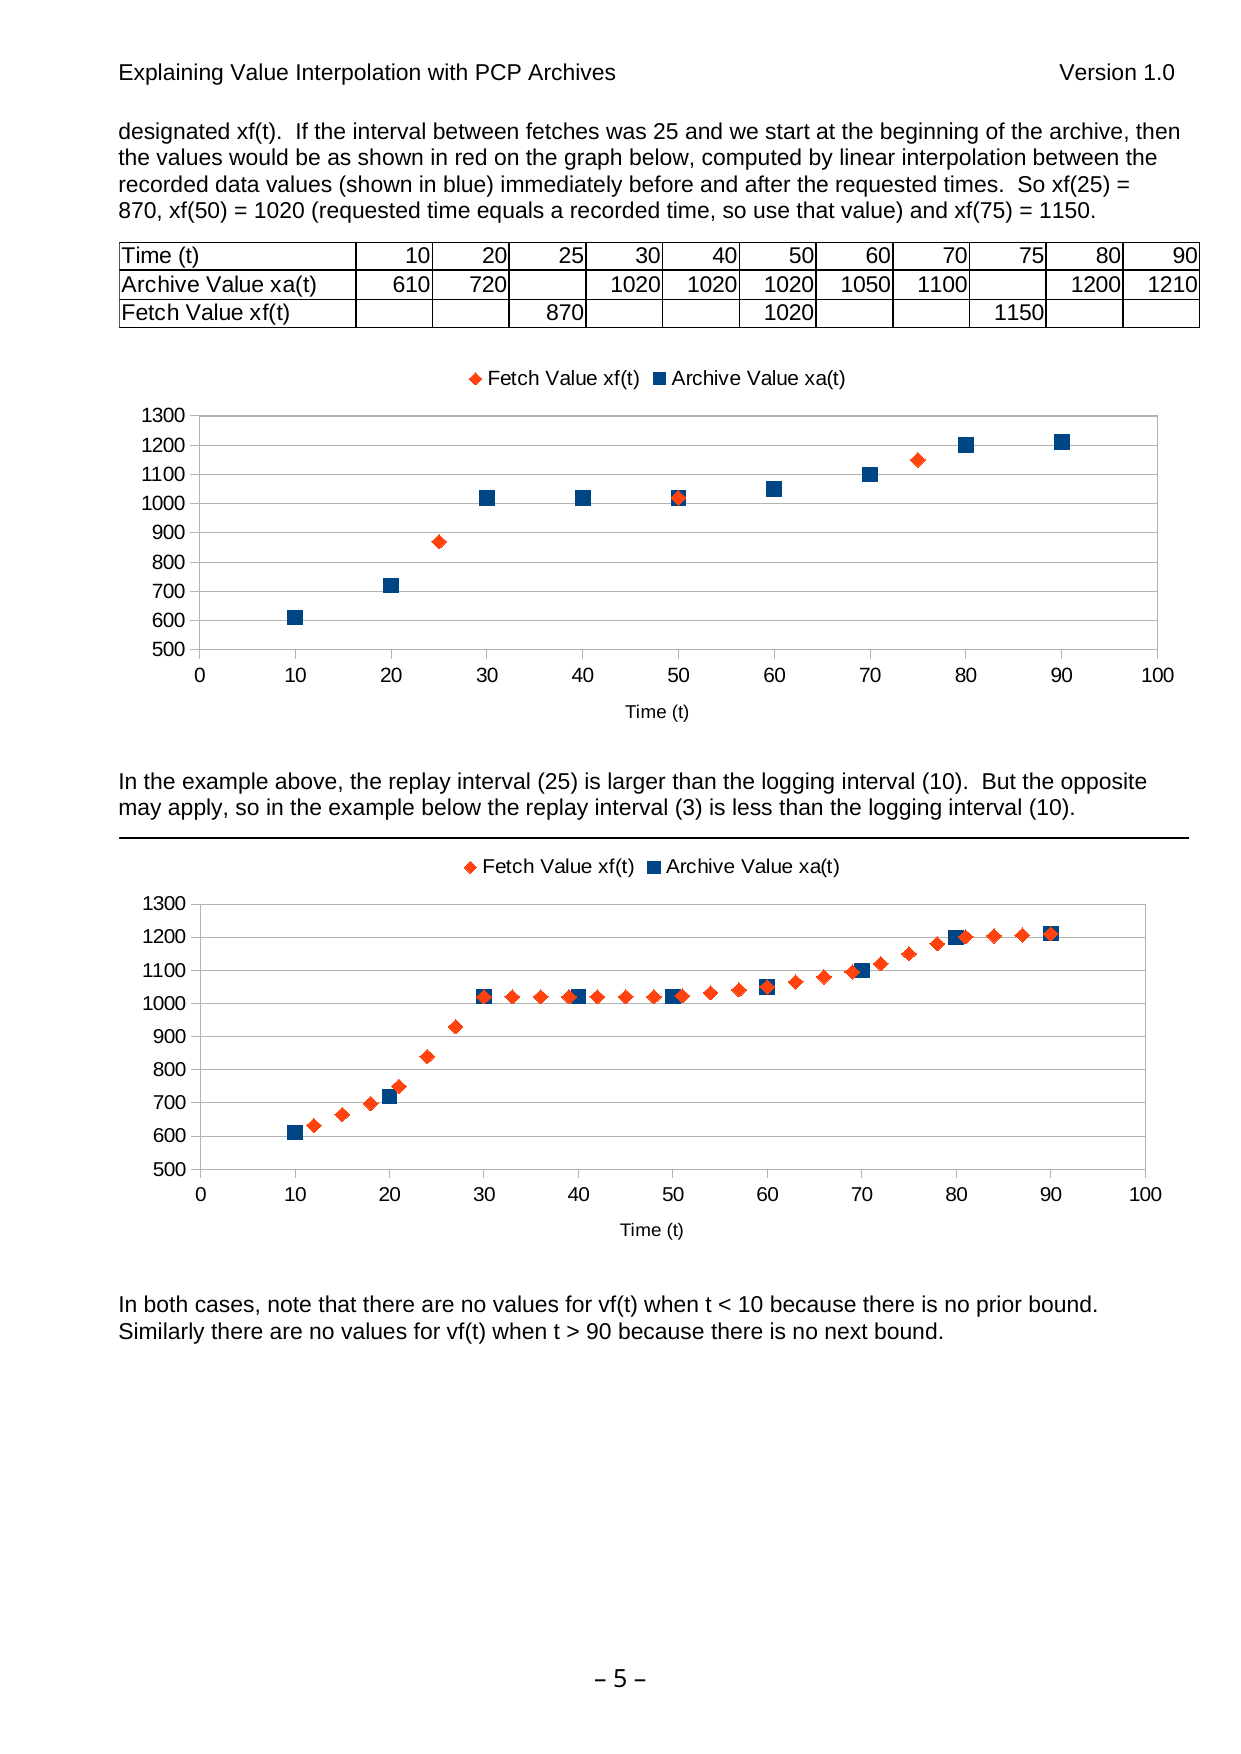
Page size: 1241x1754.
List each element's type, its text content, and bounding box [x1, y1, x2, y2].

text designated xf(t). If the interval between fetches was 25 and we start at the beginning of the archive, then the values would be as shown in red on the graph below, computed by linear interpolation between the recorded data values (shown in blue) immediately before and after the requested times. So xf(25) = 870, xf(50) = 1020 (requested time equals a recorded time, so use that value) and xf(75) = 1150. [118, 118, 1181, 223]
text In both cases, note that there are no values for vf(t) when t < 10 because there is no prior bound. Similarly there are no values for vf(t) when t > 90 because there is no next bound. [118, 1291, 1181, 1344]
text In the example above, the replay interval (25) is larger than the logging interval (10). But the opposite may apply, so in the example below the replay interval (3) is less than the logging interval (10). [118, 768, 1181, 820]
